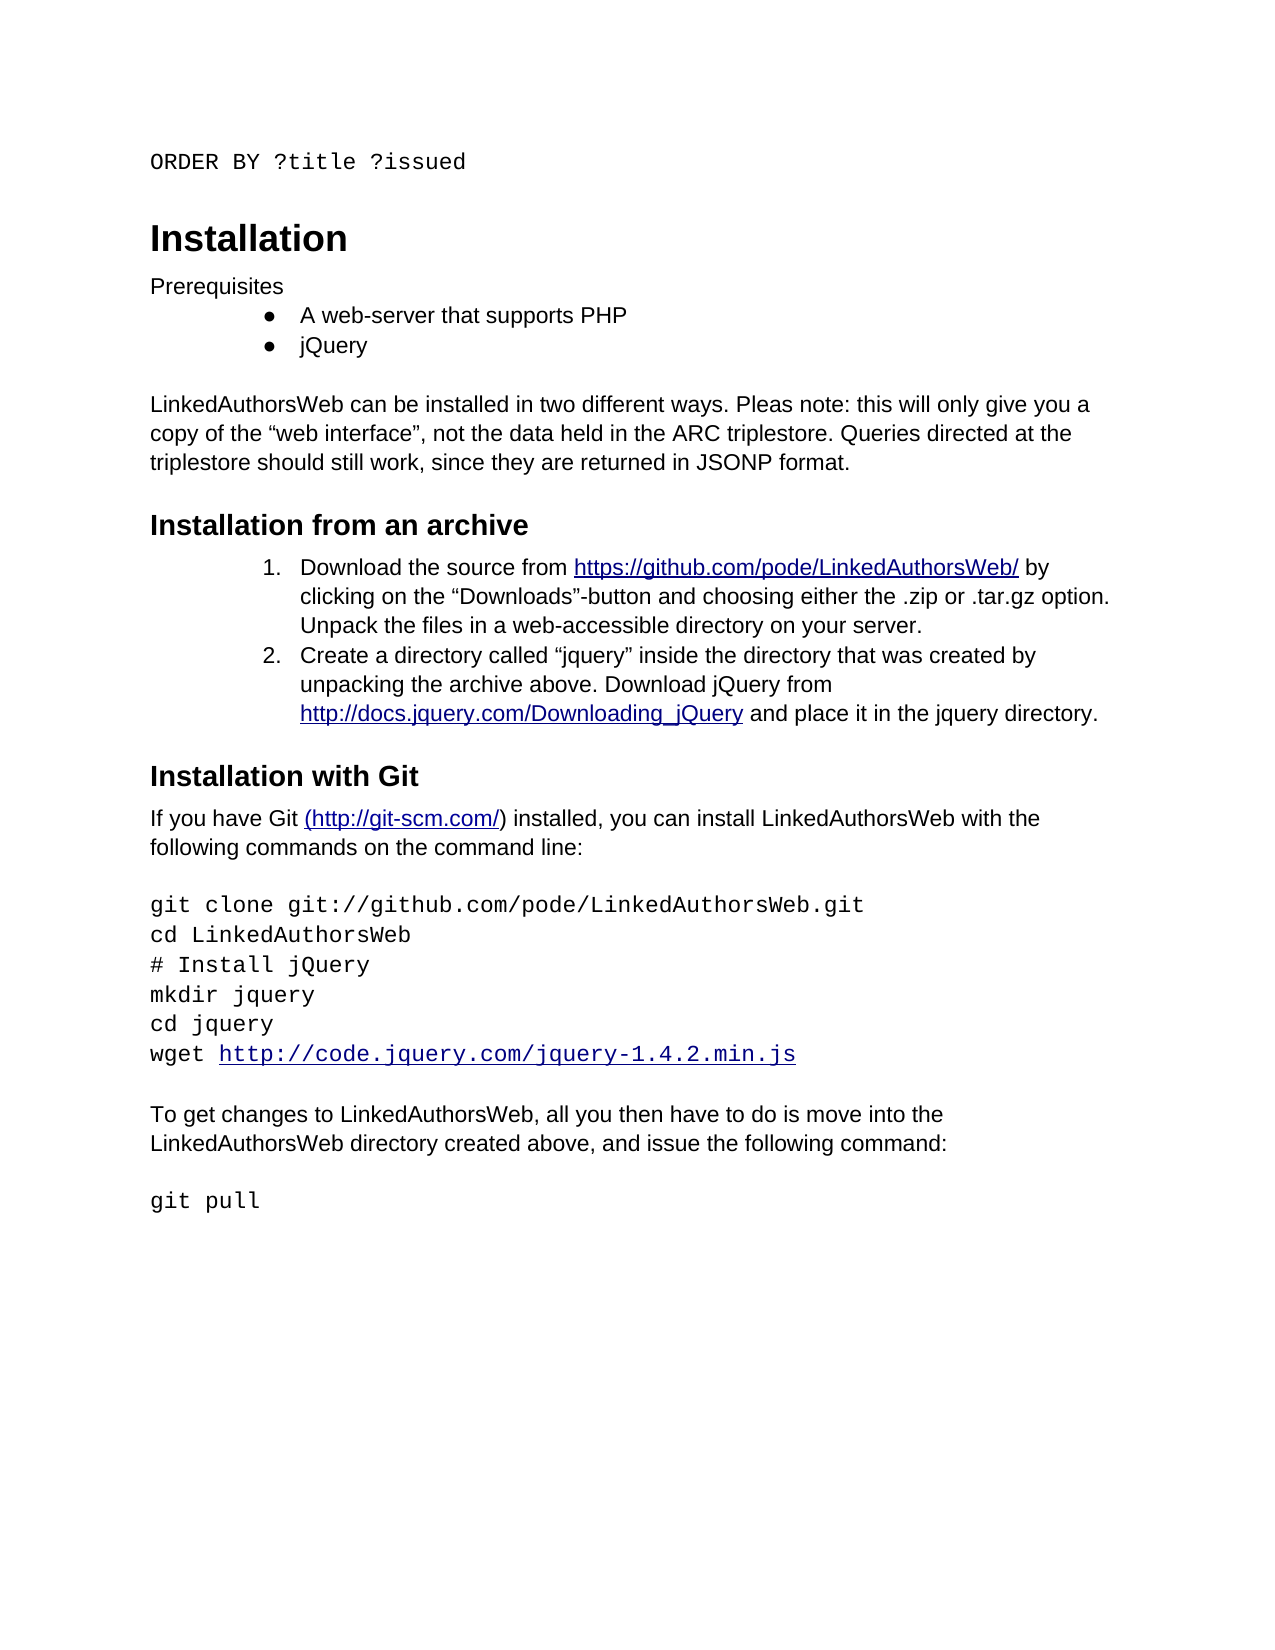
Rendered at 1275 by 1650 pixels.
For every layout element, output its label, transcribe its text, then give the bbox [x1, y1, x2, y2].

subtitle Installation from an archive [150, 508, 1125, 541]
text To get changes to LinkedAuthorsWeb, all you then have to do is move into the LinkedAuthorsWeb directory created above, and issue the following command: [150, 1102, 1125, 1157]
text LinkedAuthorsWeb can be installed in two different ways. Pleas note: this will only give you a copy of the “web interface”, not the data held in the ARC triplestore. Queries directed at the triplestore should still work, since they are returned in JSONP format. [150, 391, 1125, 476]
text cd jquery [150, 1013, 1125, 1039]
text ORDER BY ?title ?issued [150, 150, 1125, 176]
text wget http://code.jquery.com/jquery-1.4.2.min.js [150, 1042, 1125, 1068]
text Prerequisites [150, 274, 1125, 299]
subtitle Installation [150, 217, 1125, 259]
list Create a directory called “jquery” inside the directory that was created by unpacking the archive above. Download jQuery from http://docs.jquery.com/Downloading_jQuery and place it in the jquery directory. [262, 642, 1125, 727]
subtitle Installation with Git [150, 760, 1125, 792]
text cd LinkedAuthorsWeb [150, 923, 1125, 949]
text mkdir jquery [150, 983, 1125, 1009]
list Download the source from https://github.com/pode/LinkedAuthorsWeb/ by clicking on the “Downloads”-button and choosing either the .zip or .tar.gz option. Unpack the files in a web-accessible directory on your server. [262, 554, 1125, 639]
text If you have Git (http://git-scm.com/) installed, you can install LinkedAuthorsWeb with the following commands on the command line: [150, 805, 1125, 860]
text git pull [150, 1190, 1125, 1216]
text git clone git://github.com/pode/LinkedAuthorsWeb.git [150, 893, 1125, 919]
list jQuery [262, 332, 1125, 358]
text # Install jQuery [150, 953, 1125, 979]
list A web-server that supports PHP [262, 303, 1125, 329]
